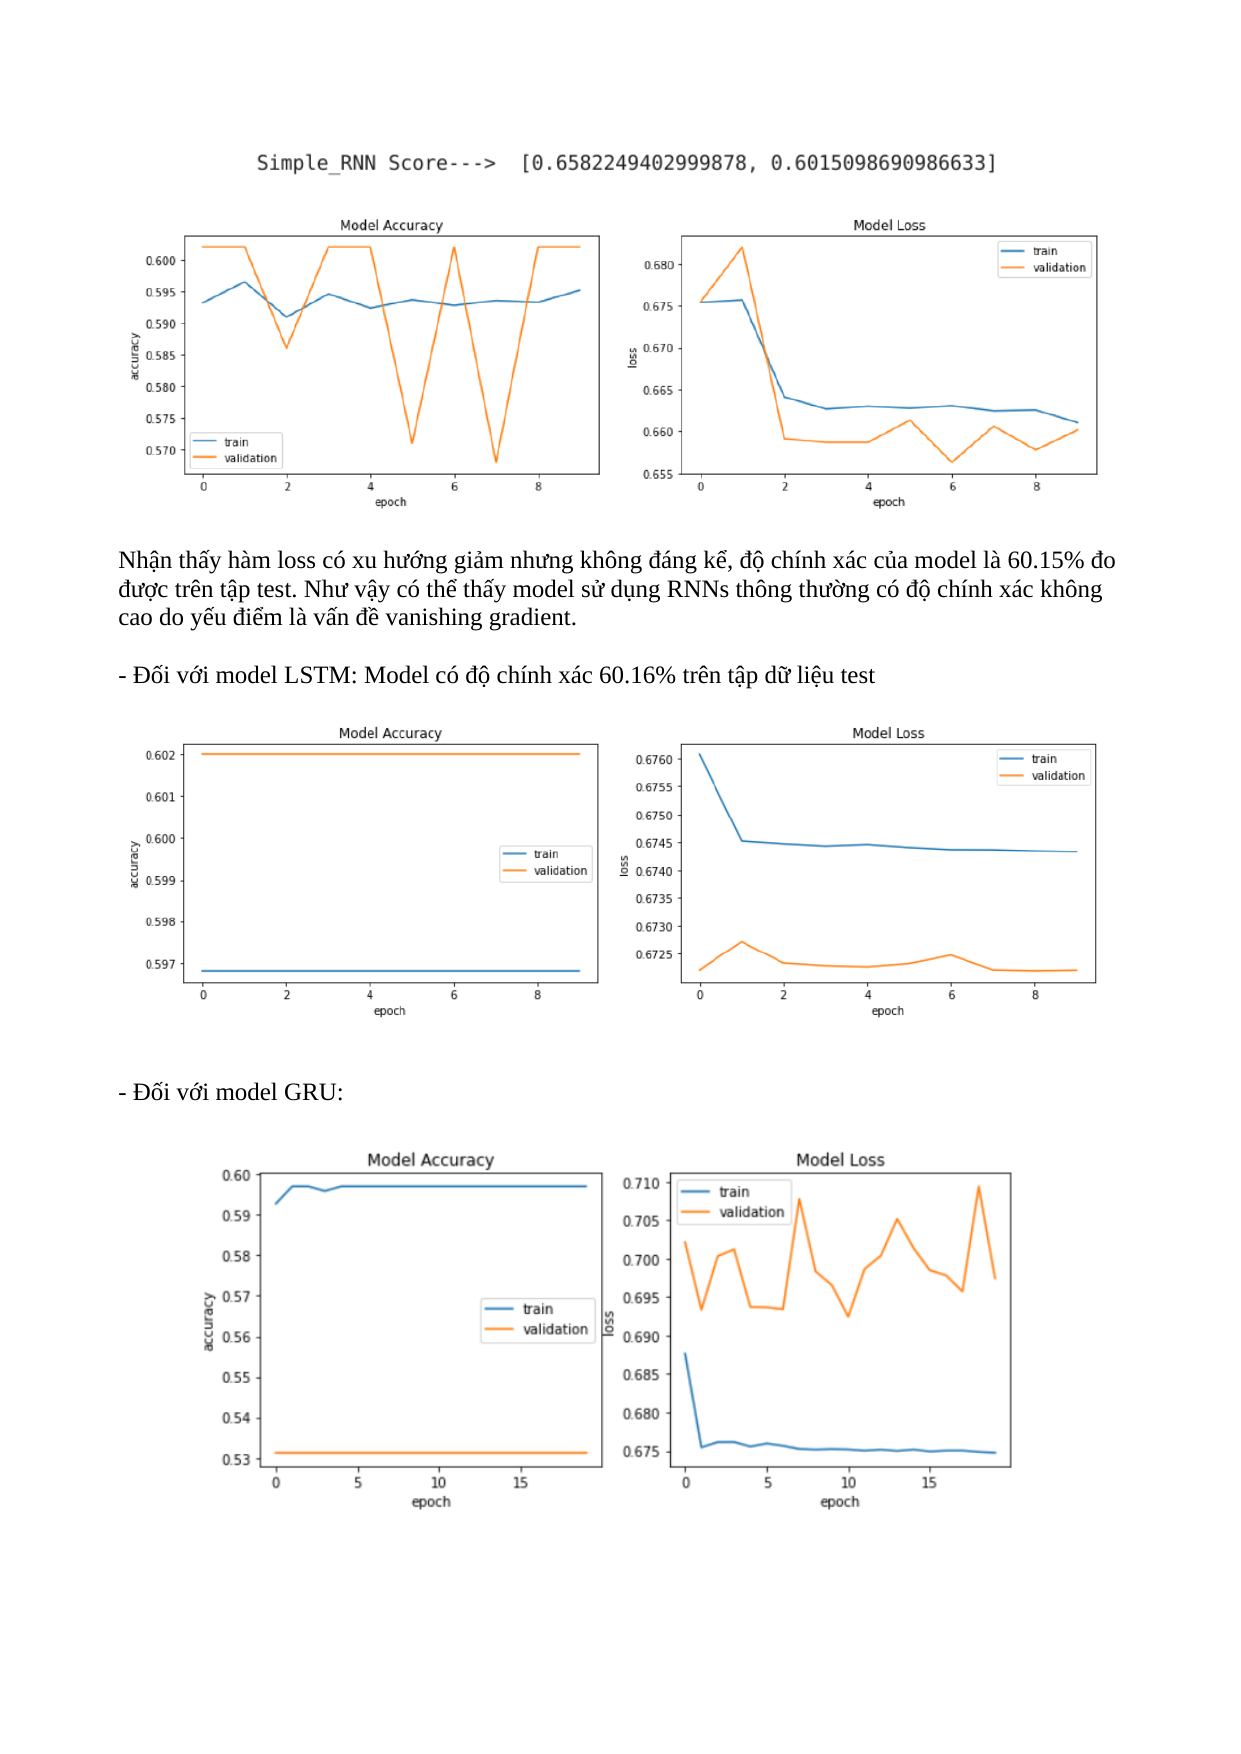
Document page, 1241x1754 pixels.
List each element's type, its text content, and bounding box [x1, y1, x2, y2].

picture [118, 213, 1123, 517]
text - Đối với model LSTM: Model có độ chính xác 60.16% trên tập dữ liệu test [118, 660, 1122, 689]
text - Đối với model GRU: [118, 1077, 1122, 1106]
picture [118, 717, 1123, 1020]
picture [235, 135, 1019, 185]
text Nhận thấy hàm loss có xu hướng giảm nhưng không đáng kể, độ chính xác của model là 60.15% đo được trên tập test. Như vậy có thể thấy model sử dụng RNNs thông thường có độ chính xác không cao do yếu điểm là vấn đề vanishing gradient. [118, 545, 1122, 631]
picture [184, 1143, 1056, 1524]
